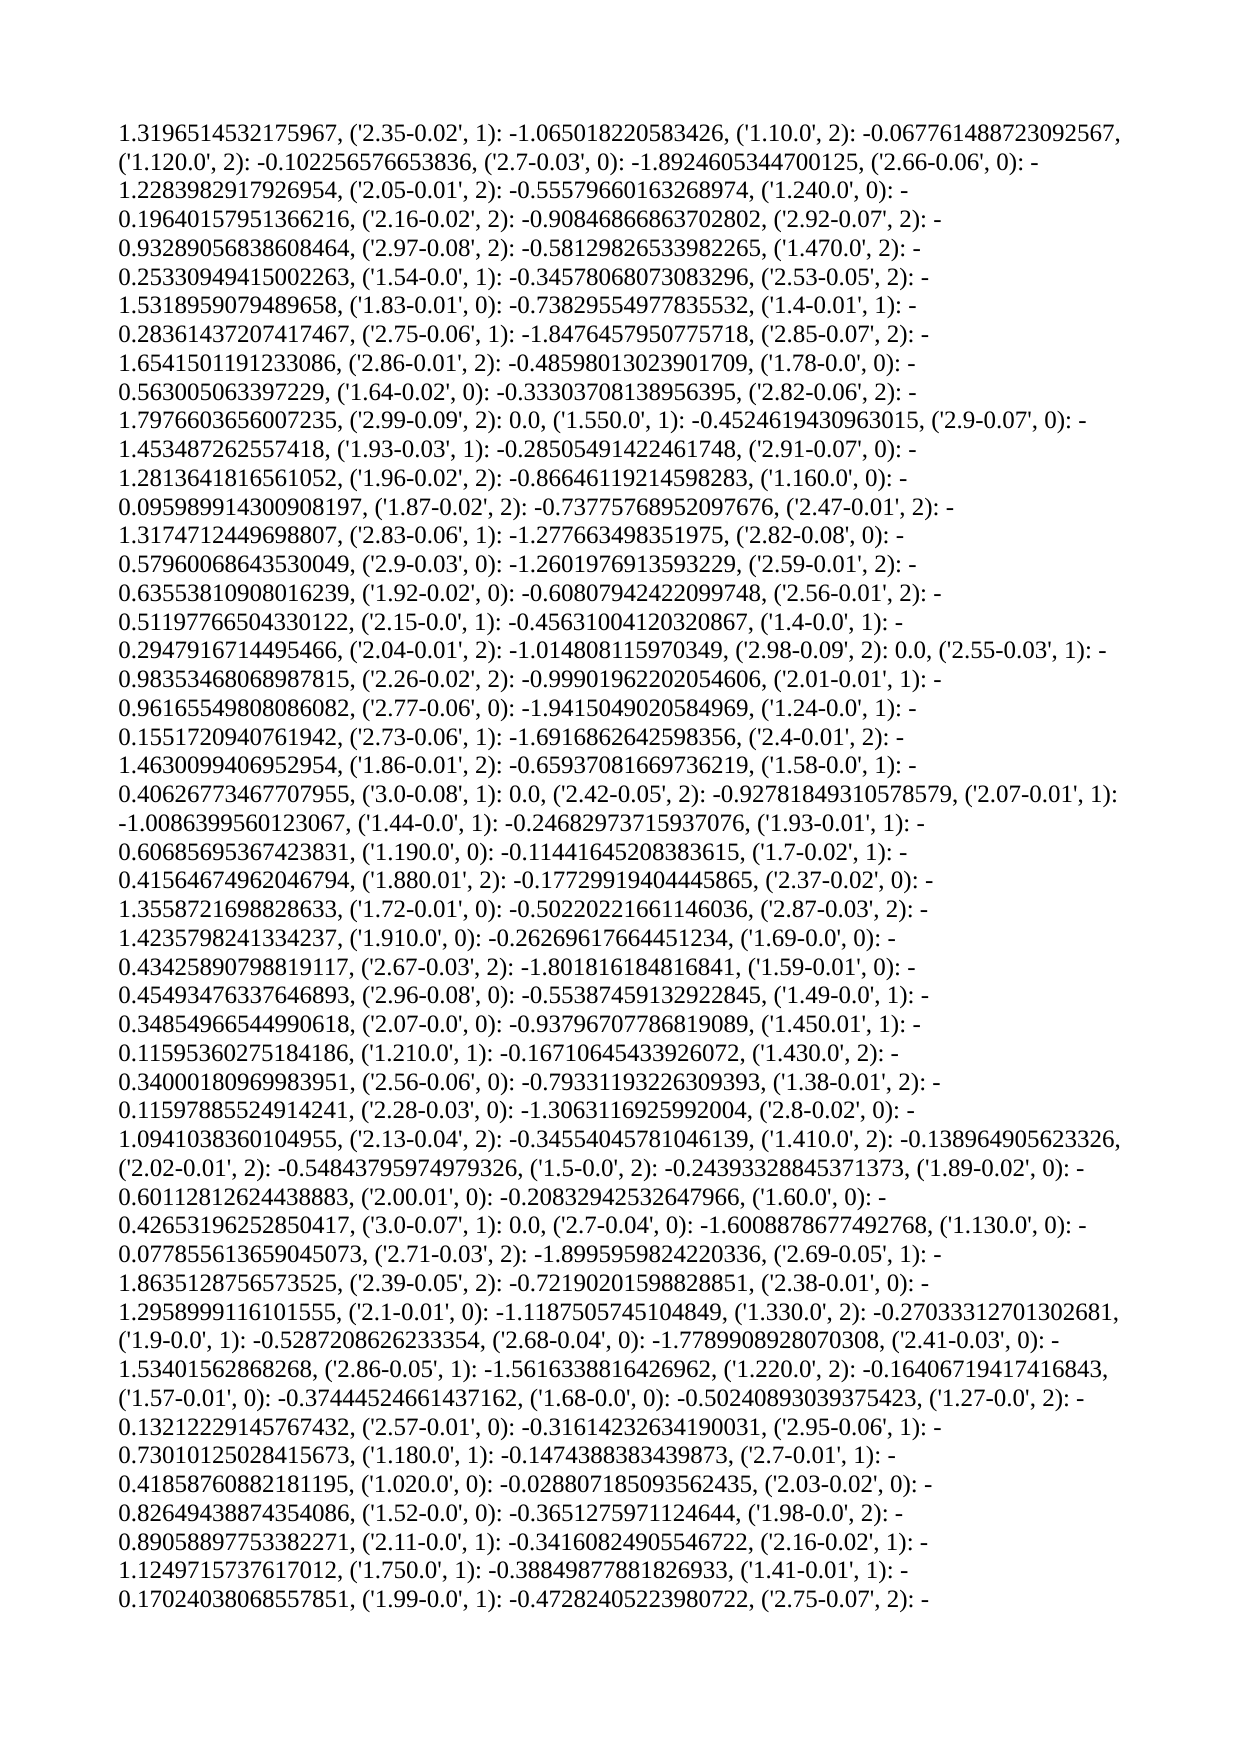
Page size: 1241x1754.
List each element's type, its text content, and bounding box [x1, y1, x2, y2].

text -1.3196514532175967, ('2.35-0.02', 1): -1.065018220583426, ('1.10.0', 2): -0.067761488723092567, ('1.120.0', 2): -0.102256576653836, ('2.7-0.03', 0): -1.8924605344700125, ('2.66-0.06', 0): -1.2283982917926954, ('2.05-0.01', 2): -0.55579660163268974, ('1.240.0', 0): -0.19640157951366216, ('2.16-0.02', 2): -0.90846866863702802, ('2.92-0.07', 2): -0.93289056838608464, ('2.97-0.08', 2): -0.58129826533982265, ('1.470.0', 2): -0.25330949415002263, ('1.54-0.0', 1): -0.34578068073083296, ('2.53-0.05', 2): -1.5318959079489658, ('1.83-0.01', 0): -0.73829554977835532, ('1.4-0.01', 1): -0.28361437207417467, ('2.75-0.06', 1): -1.8476457950775718, ('2.85-0.07', 2): -1.6541501191233086, ('2.86-0.01', 2): -0.48598013023901709, ('1.78-0.0', 0): -0.563005063397229, ('1.64-0.02', 0): -0.33303708138956395, ('2.82-0.06', 2): -1.7976603656007235, ('2.99-0.09', 2): 0.0, ('1.550.0', 1): -0.4524619430963015, ('2.9-0.07', 0): -1.453487262557418, ('1.93-0.03', 1): -0.28505491422461748, ('2.91-0.07', 0): -1.2813641816561052, ('1.96-0.02', 2): -0.86646119214598283, ('1.160.0', 0): -0.095989914300908197, ('1.87-0.02', 2): -0.73775768952097676, ('2.47-0.01', 2): -1.3174712449698807, ('2.83-0.06', 1): -1.277663498351975, ('2.82-0.08', 0): -0.57960068643530049, ('2.9-0.03', 0): -1.2601976913593229, ('2.59-0.01', 2): -0.63553810908016239, ('1.92-0.02', 0): -0.60807942422099748, ('2.56-0.01', 2): -0.51197766504330122, ('2.15-0.0', 1): -0.45631004120320867, ('1.4-0.0', 1): -0.2947916714495466, ('2.04-0.01', 2): -1.014808115970349, ('2.98-0.09', 2): 0.0, ('2.55-0.03', 1): -0.98353468068987815, ('2.26-0.02', 2): -0.99901962202054606, ('2.01-0.01', 1): -0.96165549808086082, ('2.77-0.06', 0): -1.9415049020584969, ('1.24-0.0', 1): -0.1551720940761942, ('2.73-0.06', 1): -1.6916862642598356, ('2.4-0.01', 2): -1.4630099406952954, ('1.86-0.01', 2): -0.65937081669736219, ('1.58-0.0', 1): -0.40626773467707955, ('3.0-0.08', 1): 0.0, ('2.42-0.05', 2): -0.92781849310578579, ('2.07-0.01', 1): -1.0086399560123067, ('1.44-0.0', 1): -0.24682973715937076, ('1.93-0.01', 1): -0.60685695367423831, ('1.190.0', 0): -0.11441645208383615, ('1.7-0.02', 1): -0.41564674962046794, ('1.880.01', 2): -0.17729919404445865, ('2.37-0.02', 0): -1.3558721698828633, ('1.72-0.01', 0): -0.50220221661146036, ('2.87-0.03', 2): -1.4235798241334237, ('1.910.0', 0): -0.26269617664451234, ('1.69-0.0', 0): -0.43425890798819117, ('2.67-0.03', 2): -1.801816184816841, ('1.59-0.01', 0): -0.45493476337646893, ('2.96-0.08', 0): -0.55387459132922845, ('1.49-0.0', 1): -0.34854966544990618, ('2.07-0.0', 0): -0.93796707786819089, ('1.450.01', 1): -0.11595360275184186, ('1.210.0', 1): -0.16710645433926072, ('1.430.0', 2): -0.34000180969983951, ('2.56-0.06', 0): -0.79331193226309393, ('1.38-0.01', 2): -0.11597885524914241, ('2.28-0.03', 0): -1.3063116925992004, ('2.8-0.02', 0): -1.0941038360104955, ('2.13-0.04', 2): -0.34554045781046139, ('1.410.0', 2): -0.138964905623326, ('2.02-0.01', 2): -0.54843795974979326, ('1.5-0.0', 2): -0.24393328845371373, ('1.89-0.02', 0): -0.60112812624438883, ('2.00.01', 0): -0.20832942532647966, ('1.60.0', 0): -0.42653196252850417, ('3.0-0.07', 1): 0.0, ('2.7-0.04', 0): -1.6008878677492768, ('1.130.0', 0): -0.077855613659045073, ('2.71-0.03', 2): -1.8995959824220336, ('2.69-0.05', 1): -1.8635128756573525, ('2.39-0.05', 2): -0.72190201598828851, ('2.38-0.01', 0): -1.2958999116101555, ('2.1-0.01', 0): -1.1187505745104849, ('1.330.0', 2): -0.27033312701302681, ('1.9-0.0', 1): -0.5287208626233354, ('2.68-0.04', 0): -1.7789908928070308, ('2.41-0.03', 0): -1.53401562868268, ('2.86-0.05', 1): -1.5616338816426962, ('1.220.0', 2): -0.16406719417416843, ('1.57-0.01', 0): -0.37444524661437162, ('1.68-0.0', 0): -0.50240893039375423, ('1.27-0.0', 2): -0.13212229145767432, ('2.57-0.01', 0): -0.31614232634190031, ('2.95-0.06', 1): -0.73010125028415673, ('1.180.0', 1): -0.1474388383439873, ('2.7-0.01', 1): -0.41858760882181195, ('1.020.0', 0): -0.028807185093562435, ('2.03-0.02', 0): -0.82649438874354086, ('1.52-0.0', 0): -0.3651275971124644, ('1.98-0.0', 2): -0.89058897753382271, ('2.11-0.0', 1): -0.34160824905546722, ('2.16-0.02', 1): -1.1249715737617012, ('1.750.0', 1): -0.38849877881826933, ('1.41-0.01', 1): -0.17024038068557851, ('1.99-0.0', 1): -0.47282405223980722, ('2.75-0.07', 2): [118, 118, 1122, 1613]
